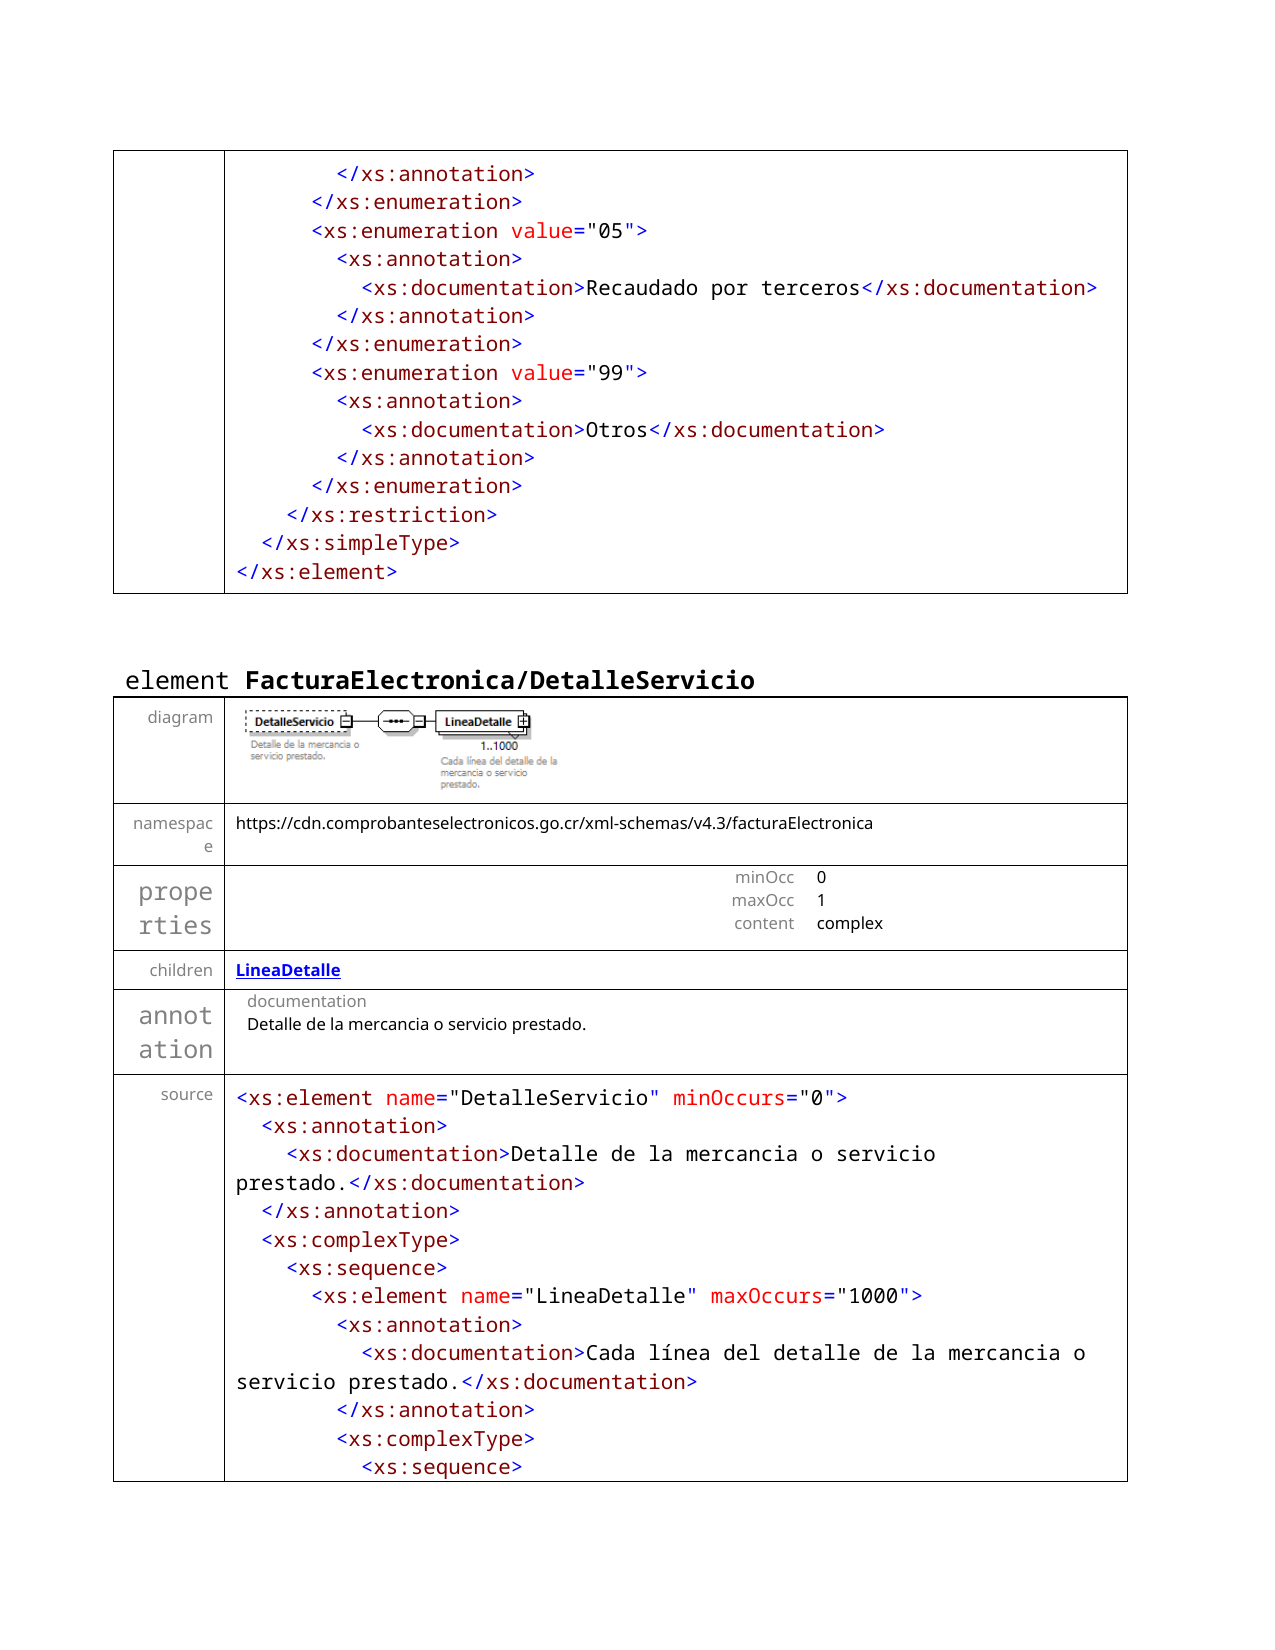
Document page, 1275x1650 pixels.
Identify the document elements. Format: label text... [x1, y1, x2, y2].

table_cell Detalle de la mercancia o servicio prestado. [236, 1013, 1127, 1035]
table_header documentation [236, 990, 1127, 1013]
table_cell source [114, 1075, 224, 1481]
table_cell maxOcc [236, 889, 805, 911]
table_cell 1 [805, 889, 1127, 911]
table_header 0 [805, 866, 1127, 888]
text element FacturaElectronica/DetalleServicio [125, 662, 1150, 696]
table_cell [114, 151, 224, 593]
table_cell properties [114, 866, 224, 949]
table_header [225, 698, 1127, 803]
table_header diagram [114, 698, 224, 803]
picture [235, 705, 571, 795]
table_cell https://cdn.comprobanteselectronicos.go.cr/xml-schemas/v4.3/facturaElectronica [225, 804, 1127, 865]
table_cell namespace [114, 804, 224, 865]
table_cell LineaDetalle [225, 951, 1127, 989]
table_header minOcc [236, 866, 805, 888]
table_cell </xs:annotation> </xs:enumeration> <xs:enumeration value="05"> <xs:annotation> <xs:documentation>Recaudado por terceros</xs:documentation> </xs:annotation> </xs:enumeration> <xs:enumeration value="99"> <xs:annotation> <xs:documentation>Otros</xs:documentation> </xs:annotation> </xs:enumeration> </xs:restriction> </xs:simpleType> </xs:element> [225, 151, 1127, 593]
table_cell [225, 866, 1127, 949]
table_cell content [236, 911, 805, 934]
table_cell <xs:element name="DetalleServicio" minOccurs="0"> <xs:annotation> <xs:documentation>Detalle de la mercancia o servicio prestado.</xs:documentation> </xs:annotation> <xs:complexType> <xs:sequence> <xs:element name="LineaDetalle" maxOccurs="1000"> <xs:annotation> <xs:documentation>Cada línea del detalle de la mercancia o servicio prestado.</xs:documentation> </xs:annotation> <xs:complexType> <xs:sequence> [225, 1075, 1127, 1481]
table_cell [225, 990, 1127, 1074]
table_cell children [114, 951, 224, 989]
table_cell annotation [114, 990, 224, 1074]
table_cell complex [805, 911, 1127, 934]
